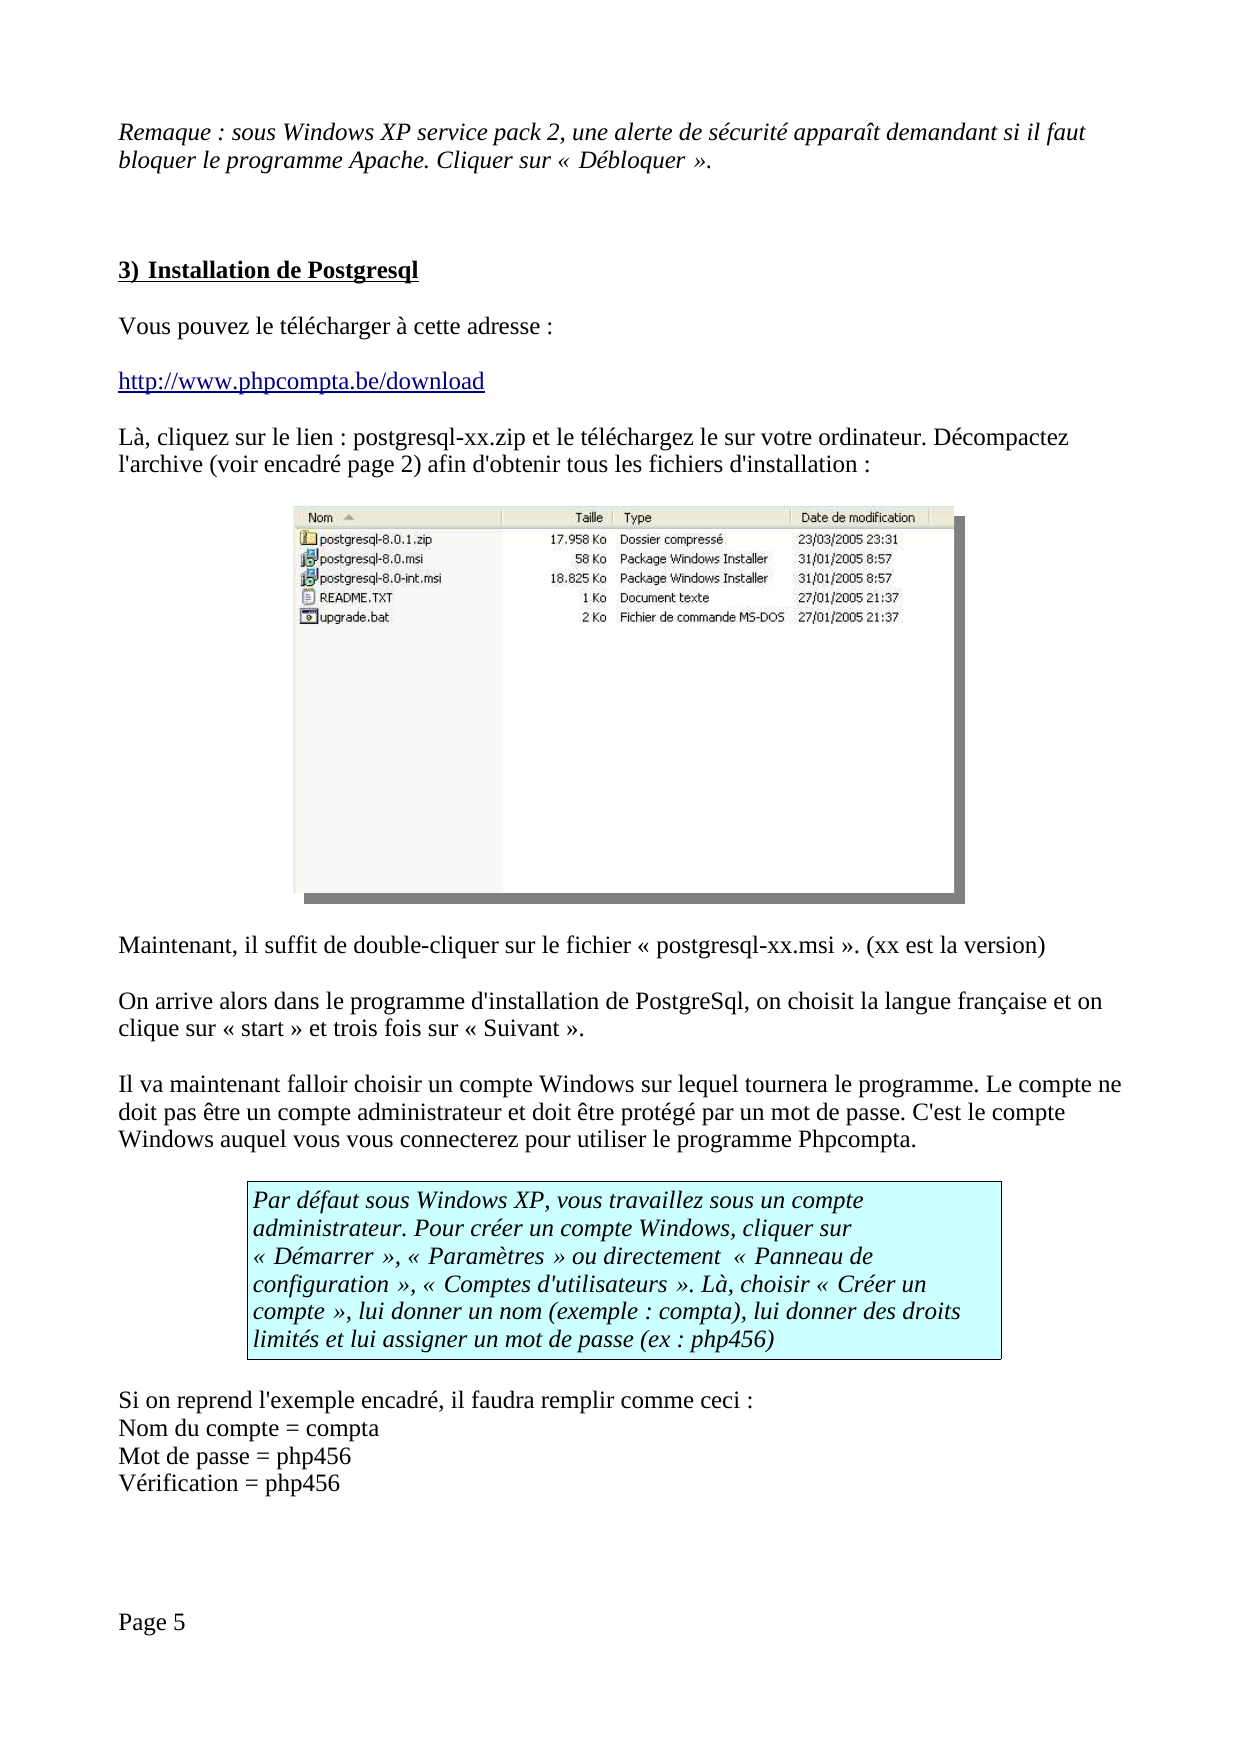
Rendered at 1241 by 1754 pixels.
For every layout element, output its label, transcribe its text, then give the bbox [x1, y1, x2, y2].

text On arrive alors dans le programme d'installation de PostgreSql, on choisit la langue française et on clique sur « start » et trois fois sur « Suivant ». [118, 987, 1140, 1042]
text Maintenant, il suffit de double-cliquer sur le fichier « postgresql-xx.msi ». (xx est la version) [118, 931, 1140, 959]
text Nom du compte = compta [118, 1414, 1140, 1442]
table_header Par défaut sous Windows XP, vous travaillez sous un compte administrateur. Pour créer un compte Windows, cliquer sur « Démarrer », « Paramètres » ou directement « Panneau de configuration », « Comptes d'utilisateurs ». Là, choisir « Créer un compte », lui donner un nom (exemple : compta), lui donner des droits limités et lui assigner un mot de passe (ex : php456) [248, 1182, 1001, 1359]
text Mot de passe = php456 [118, 1442, 1140, 1469]
text Vous pouvez le télécharger à cette adresse : [118, 312, 1140, 340]
text http://www.phpcompta.be/download [118, 367, 1140, 395]
text Il va maintenant falloir choisir un compte Windows sur lequel tournera le programme. Le compte ne doit pas être un compte administrateur et doit être protégé par un mot de passe. C'est le compte Windows auquel vous vous connecterez pour utiliser le programme Phpcompta. [118, 1070, 1140, 1153]
picture [293, 506, 955, 893]
list Installation de Postgresql [118, 257, 1140, 284]
text Là, cliquez sur le lien : postgresql-xx.zip et le téléchargez le sur votre ordinateur. Décompactez l'archive (voir encadré page 2) afin d'obtenir tous les fichiers d'installation : [118, 423, 1140, 478]
text Remaque : sous Windows XP service pack 2, une alerte de sécurité apparaît demandant si il faut bloquer le programme Apache. Cliquer sur « Débloquer ». [118, 118, 1140, 173]
text Si on reprend l'exemple encadré, il faudra remplir comme ceci : [118, 1386, 1140, 1414]
text Vérification = php456 [118, 1469, 1140, 1497]
